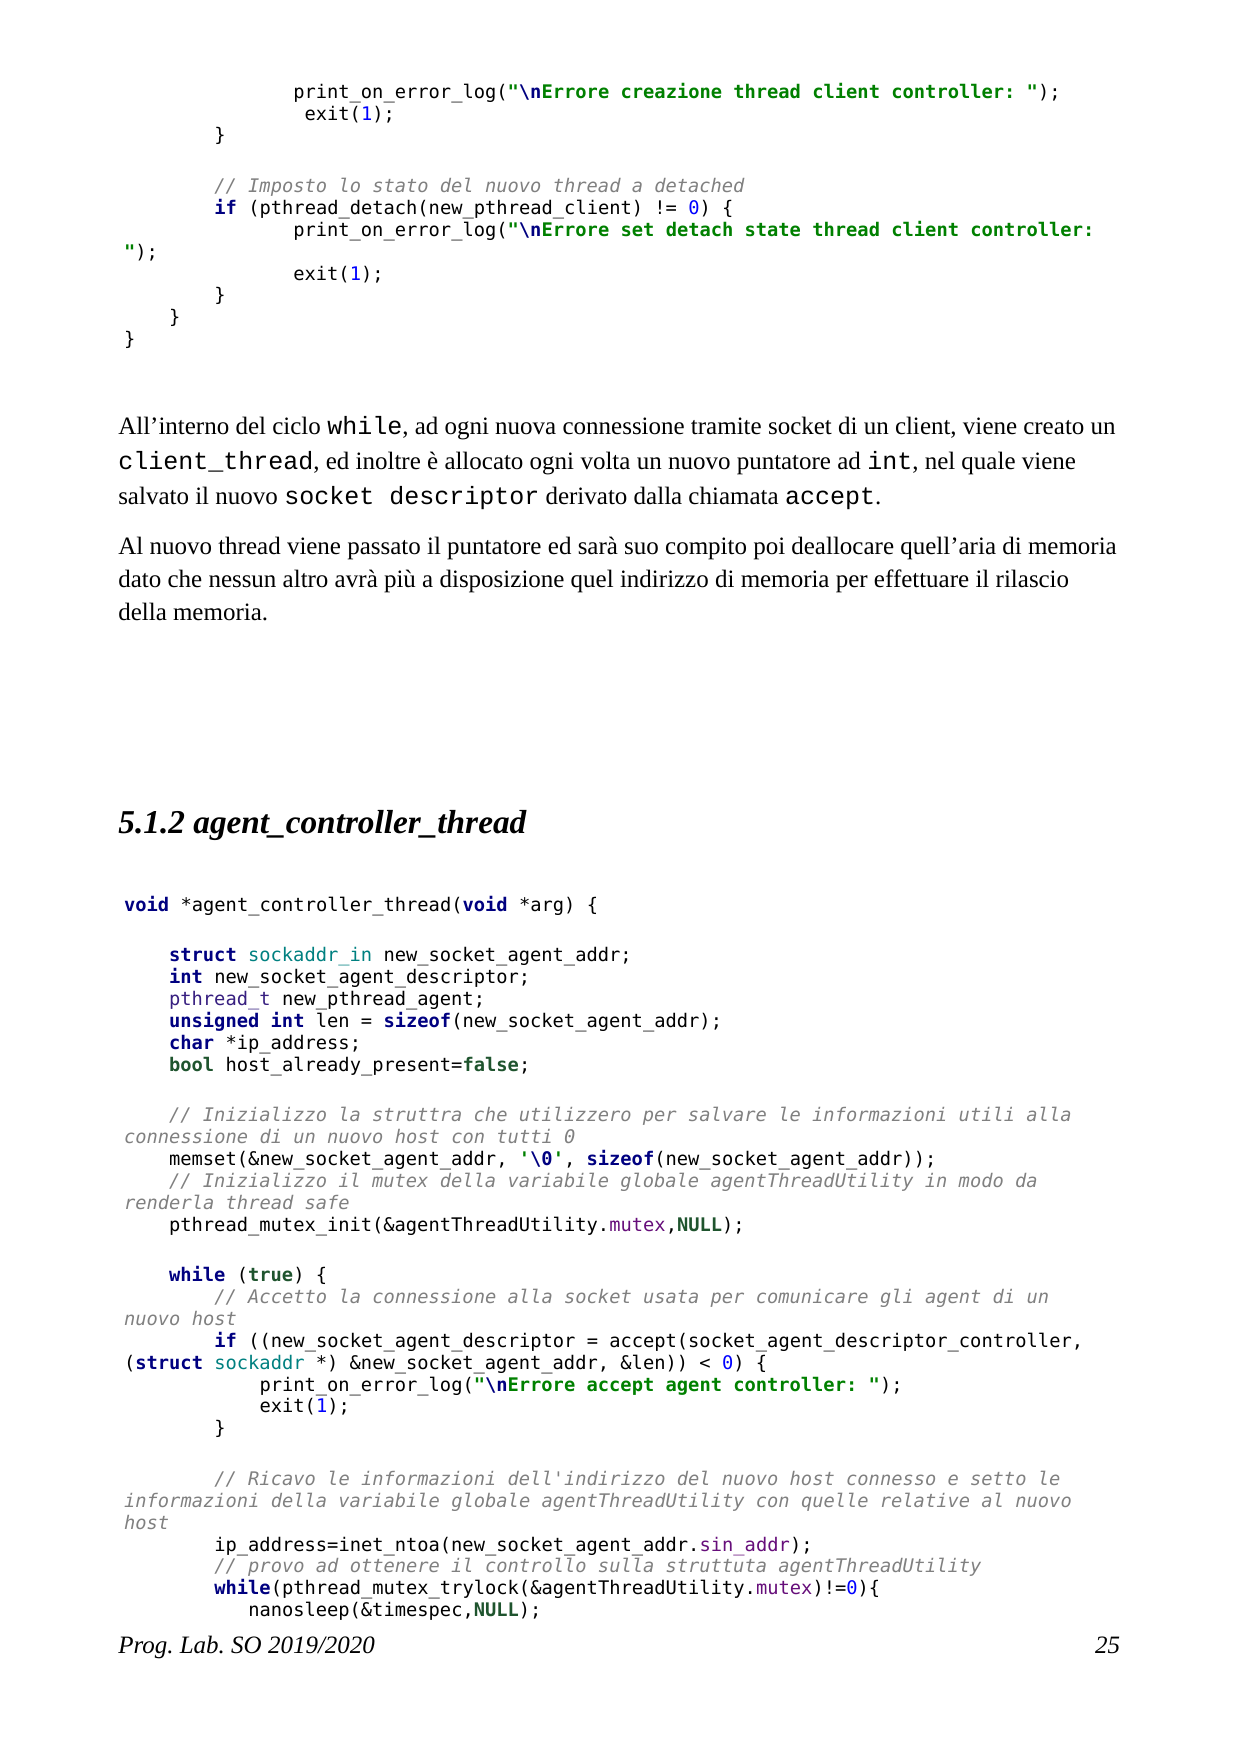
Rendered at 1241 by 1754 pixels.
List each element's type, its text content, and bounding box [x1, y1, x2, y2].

subtitle 5.1.2 agent_controller_thread [118, 802, 1122, 840]
text All’interno del ciclo while, ad ogni nuova connessione tramite socket di un client, viene creato un client_thread, ed inoltre è allocato ogni volta un nuovo puntatore ad int, nel quale viene salvato il nuovo socket descriptor derivato dalla chiamata accept. [118, 378, 1122, 512]
table_header print_on_error_log("\nErrore creazione thread client controller: "); exit(1); } // Imposto lo stato del nuovo thread a detached if (pthread_detach(new_pthread_client) != 0) { print_on_error_log("\nErrore set detach state thread client controller: "); exit(1); } } } [118, 75, 1122, 356]
table_header void *agent_controller_thread(void *arg) { struct sockaddr_in new_socket_agent_addr; int new_socket_agent_descriptor; pthread_t new_pthread_agent; unsigned int len = sizeof(new_socket_agent_addr); char *ip_address; bool host_already_present=false; // Inizializzo la struttra che utilizzero per salvare le informazioni utili alla connessione di un nuovo host con tutti 0 memset(&new_socket_agent_addr, '\0', sizeof(new_socket_agent_addr)); // Inizializzo il mutex della variabile globale agentThreadUtility in modo da renderla thread safe pthread_mutex_init(&agentThreadUtility.mutex,NULL); while (true) { // Accetto la connessione alla socket usata per comunicare gli agent di un nuovo host if ((new_socket_agent_descriptor = accept(socket_agent_descriptor_controller,(struct sockaddr *) &new_socket_agent_addr, &len)) < 0) { print_on_error_log("\nErrore accept agent controller: "); exit(1); } // Ricavo le informazioni dell'indirizzo del nuovo host connesso e setto le informazioni della variabile globale agentThreadUtility con quelle relative al nuovo host ip_address=inet_ntoa(new_socket_agent_addr.sin_addr); // provo ad ottenere il controllo sulla struttuta agentThreadUtility while(pthread_mutex_trylock(&agentThreadUtility.mutex)!=0){ nanosleep(&timespec,NULL); [118, 888, 1122, 1627]
text Al nuovo thread viene passato il puntatore ed sarà suo compito poi deallocare quell’aria di memoria dato che nessun altro avrà più a disposizione quel indirizzo di memoria per effettuare il rilascio della memoria. [118, 531, 1122, 626]
